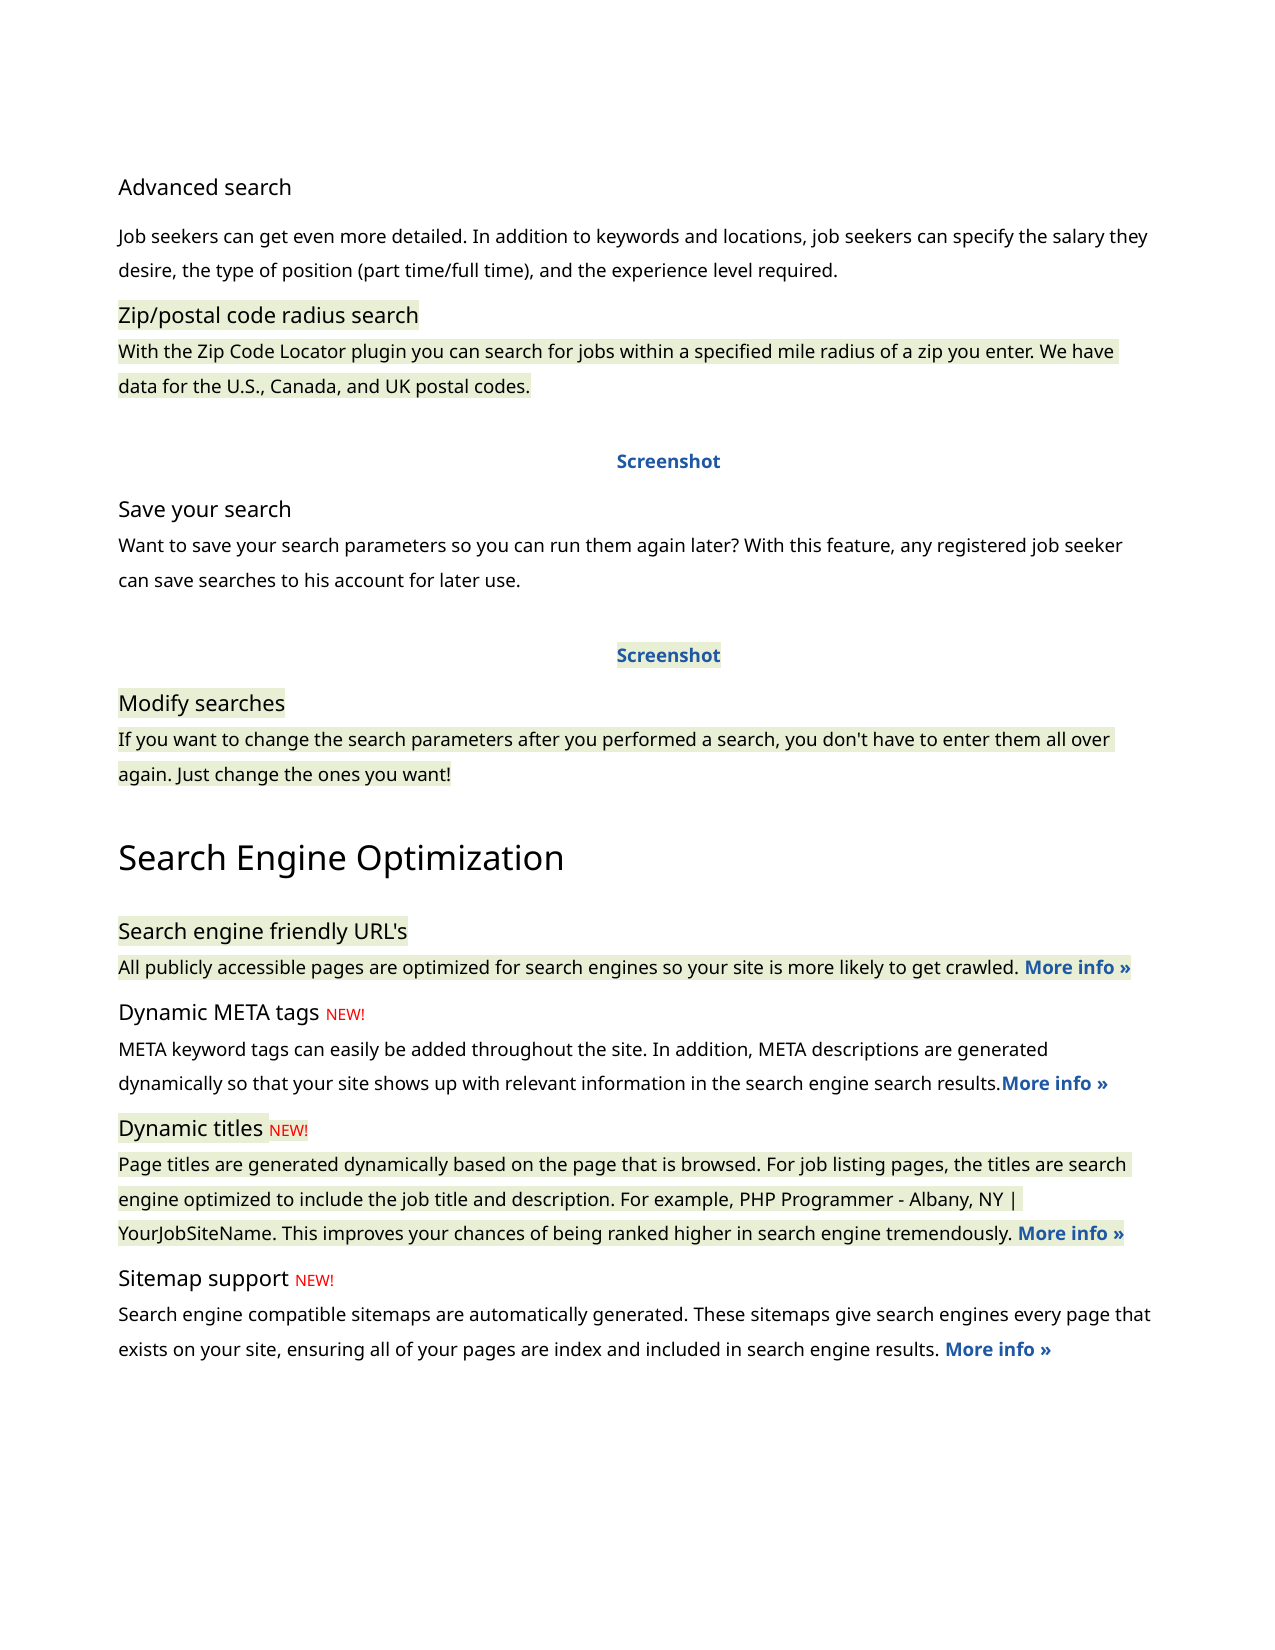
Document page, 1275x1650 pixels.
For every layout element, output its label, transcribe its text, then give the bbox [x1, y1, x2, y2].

text With the Zip Code Locator plugin you can search for jobs within a specified mile radius of a zip you enter. We have data for the U.S., Canada, and UK postal codes. [118, 330, 1157, 398]
subtitle Save your search [118, 489, 1157, 524]
subtitle Sitemap support NEW! [118, 1258, 1157, 1293]
text Want to save your search parameters so you can run them again later? With this feature, any registered job seeker can save searches to his account for later use. [118, 524, 1157, 592]
text Screenshot [118, 608, 1157, 668]
text All publicly accessible pages are optimized for search engines so your site is more likely to get crawled. More info » [118, 946, 1157, 980]
subtitle Search Engine Optimization [118, 833, 1157, 880]
subtitle Search engine friendly URL's [118, 911, 1157, 946]
subtitle Advanced search [118, 172, 1157, 202]
text If you want to change the search parameters after you performed a search, you don't have to enter them all over again. Just change the ones you want! [118, 718, 1157, 786]
subtitle Dynamic titles NEW! [118, 1108, 1157, 1143]
text Search engine compatible sitemaps are automatically generated. These sitemaps give search engines every page that exists on your site, ensuring all of your pages are index and included in search engine results. More info » [118, 1293, 1157, 1361]
text Job seekers can get even more detailed. In addition to keywords and locations, job seekers can specify the salary they desire, the type of position (part time/full time), and the experience level required. [118, 214, 1157, 283]
text Page titles are generated dynamically based on the page that is browsed. For job listing pages, the titles are search engine optimized to include the job title and description. For example, PHP Programmer - Albany, NY | YourJobSiteName. This improves your chances of being ranked higher in search engine tremendously. More info » [118, 1143, 1157, 1246]
subtitle Modify searches [118, 683, 1157, 718]
subtitle Zip/postal code radius search [118, 295, 1157, 330]
text META keyword tags can easily be added throughout the site. In addition, META descriptions are generated dynamically so that your site shows up with relevant information in the search engine search results.More info » [118, 1027, 1157, 1096]
text Screenshot [118, 414, 1157, 474]
subtitle Dynamic META tags NEW! [118, 993, 1157, 1027]
